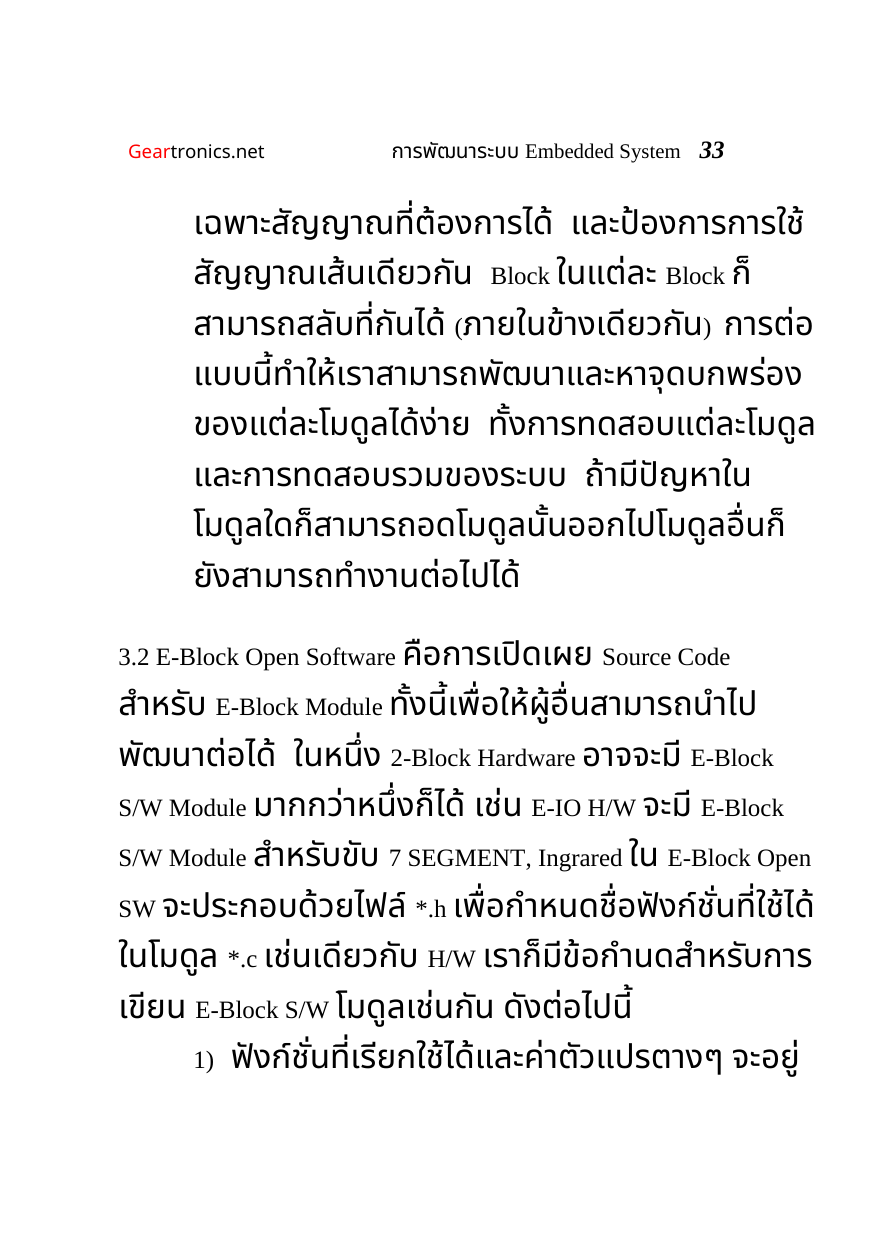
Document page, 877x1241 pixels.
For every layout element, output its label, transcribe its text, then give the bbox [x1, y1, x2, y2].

list เฉพาะสัญญาณที่ต้องการได้ และป้องการการใช้สัญญาณเส้นเดียวกัน Block ในแต่ละ Block ก็สามารถสลับที่กันได้ (ภายในข้างเดียวกัน) การต่อแบบนี้ทำให้เราสามารถพัฒนาและหาจุดบกพร่องของแต่ละโมดูลได้ง่าย ทั้งการทดสอบแต่ละโมดูลและการทดสอบรวมของระบบ ถ้ามีปัญหาในโมดูลใดก็สามารถอดโมดูลนั้นออกไปโมดูลอื่นก็ยังสามารถทำงานต่อไปได้ [156, 199, 818, 602]
text 3.2 E-Block Open Software คือการเปิดเผย Source Code สำหรับ E-Block Module ทั้งนี้เพื่อให้ผู้อื่นสามารถนำไปพัฒนาต่อได้ ในหนึ่ง 2-Block Hardware อาจจะมี E-Block S/W Module มากกว่าหนึ่งก็ได้ เช่น E-IO H/W จะมี E-Block S/W Module สำหรับขับ 7 SEGMENT, Ingrared ใน E-Block Open SW จะประกอบด้วยไฟล์ *.h เพื่อกำหนดชื่อฟังก์ชั่นที่ใช้ได้ในโมดูล *.c เช่นเดียวกับ H/W เราก็มีข้อกำนดสำหรับการเขียน E-Block S/W โมดูลเช่นกัน ดังต่อไปนี้ [118, 630, 818, 1033]
list ฟังก์ชั่นที่เรียกใช้ได้และค่าตัวแปรตางๆ จะอยู่ [193, 1033, 818, 1083]
